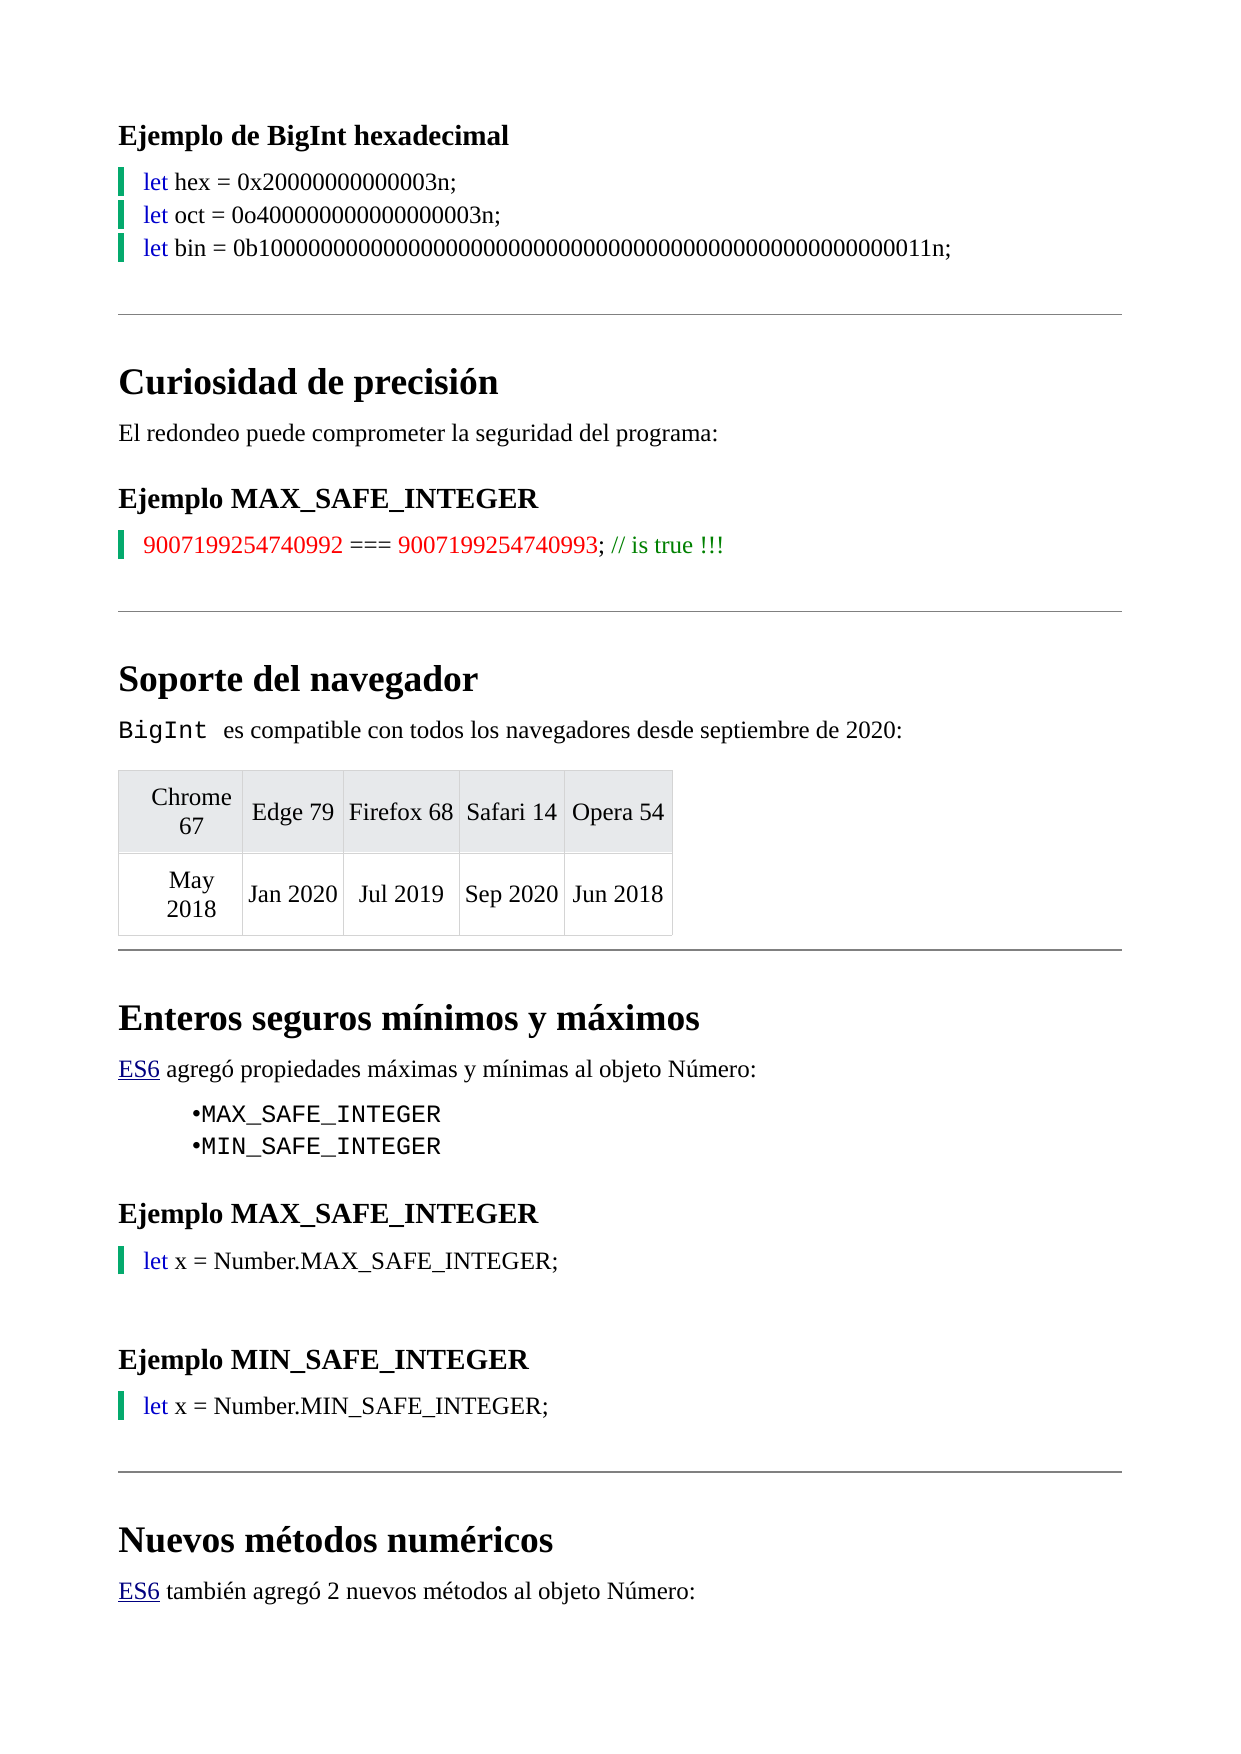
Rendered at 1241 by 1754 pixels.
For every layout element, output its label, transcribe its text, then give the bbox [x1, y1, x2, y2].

text ES6 también agregó 2 nuevos métodos al objeto Número: [118, 1576, 1122, 1605]
table_cell Opera 54 [565, 771, 672, 852]
table_cell Jun 2018 [565, 854, 672, 935]
subtitle Nuevos métodos numéricos [118, 1517, 1122, 1560]
table_cell Firefox 68 [344, 771, 459, 852]
text let x = Number.MIN_SAFE_INTEGER; [124, 1391, 1122, 1420]
table_cell Edge 79 [243, 771, 343, 852]
table_cell Jan 2020 [243, 854, 343, 935]
table_cell Jul 2019 [344, 854, 459, 935]
text 9007199254740992 === 9007199254740993; // is true !!! [124, 530, 1122, 559]
table_cell Chrome 67 [119, 771, 242, 852]
subtitle Enteros seguros mínimos y máximos [118, 995, 1122, 1038]
list MIN_SAFE_INTEGER [118, 1134, 1122, 1162]
table_cell Sep 2020 [460, 854, 564, 935]
table_header [118, 765, 242, 770]
table_cell May 2018 [119, 854, 242, 935]
subtitle Ejemplo MAX_SAFE_INTEGER [118, 481, 1122, 515]
table_header [459, 765, 564, 770]
table_header [564, 765, 672, 770]
subtitle Ejemplo MAX_SAFE_INTEGER [118, 1197, 1122, 1230]
table_header [343, 765, 459, 770]
subtitle Curiosidad de precisión [118, 359, 1122, 402]
subtitle Ejemplo de BigInt hexadecimal [118, 118, 1122, 152]
text BigInt es compatible con todos los navegadores desde septiembre de 2020: [118, 715, 1122, 746]
text let x = Number.MAX_SAFE_INTEGER; [124, 1246, 1122, 1274]
text El redondeo puede comprometer la seguridad del programa: [118, 418, 1122, 447]
table_header [243, 765, 343, 770]
text ES6 agregó propiedades máximas y mínimas al objeto Número: [118, 1054, 1122, 1083]
list MAX_SAFE_INTEGER [118, 1101, 1122, 1130]
text let hex = 0x20000000000003n; let oct = 0o400000000000000003n; let bin = 0b100000000000000000000000000000000000000000000000000011n; [118, 167, 1122, 262]
table_cell Safari 14 [460, 771, 564, 852]
subtitle Soporte del navegador [118, 656, 1122, 699]
subtitle Ejemplo MIN_SAFE_INTEGER [118, 1342, 1122, 1376]
